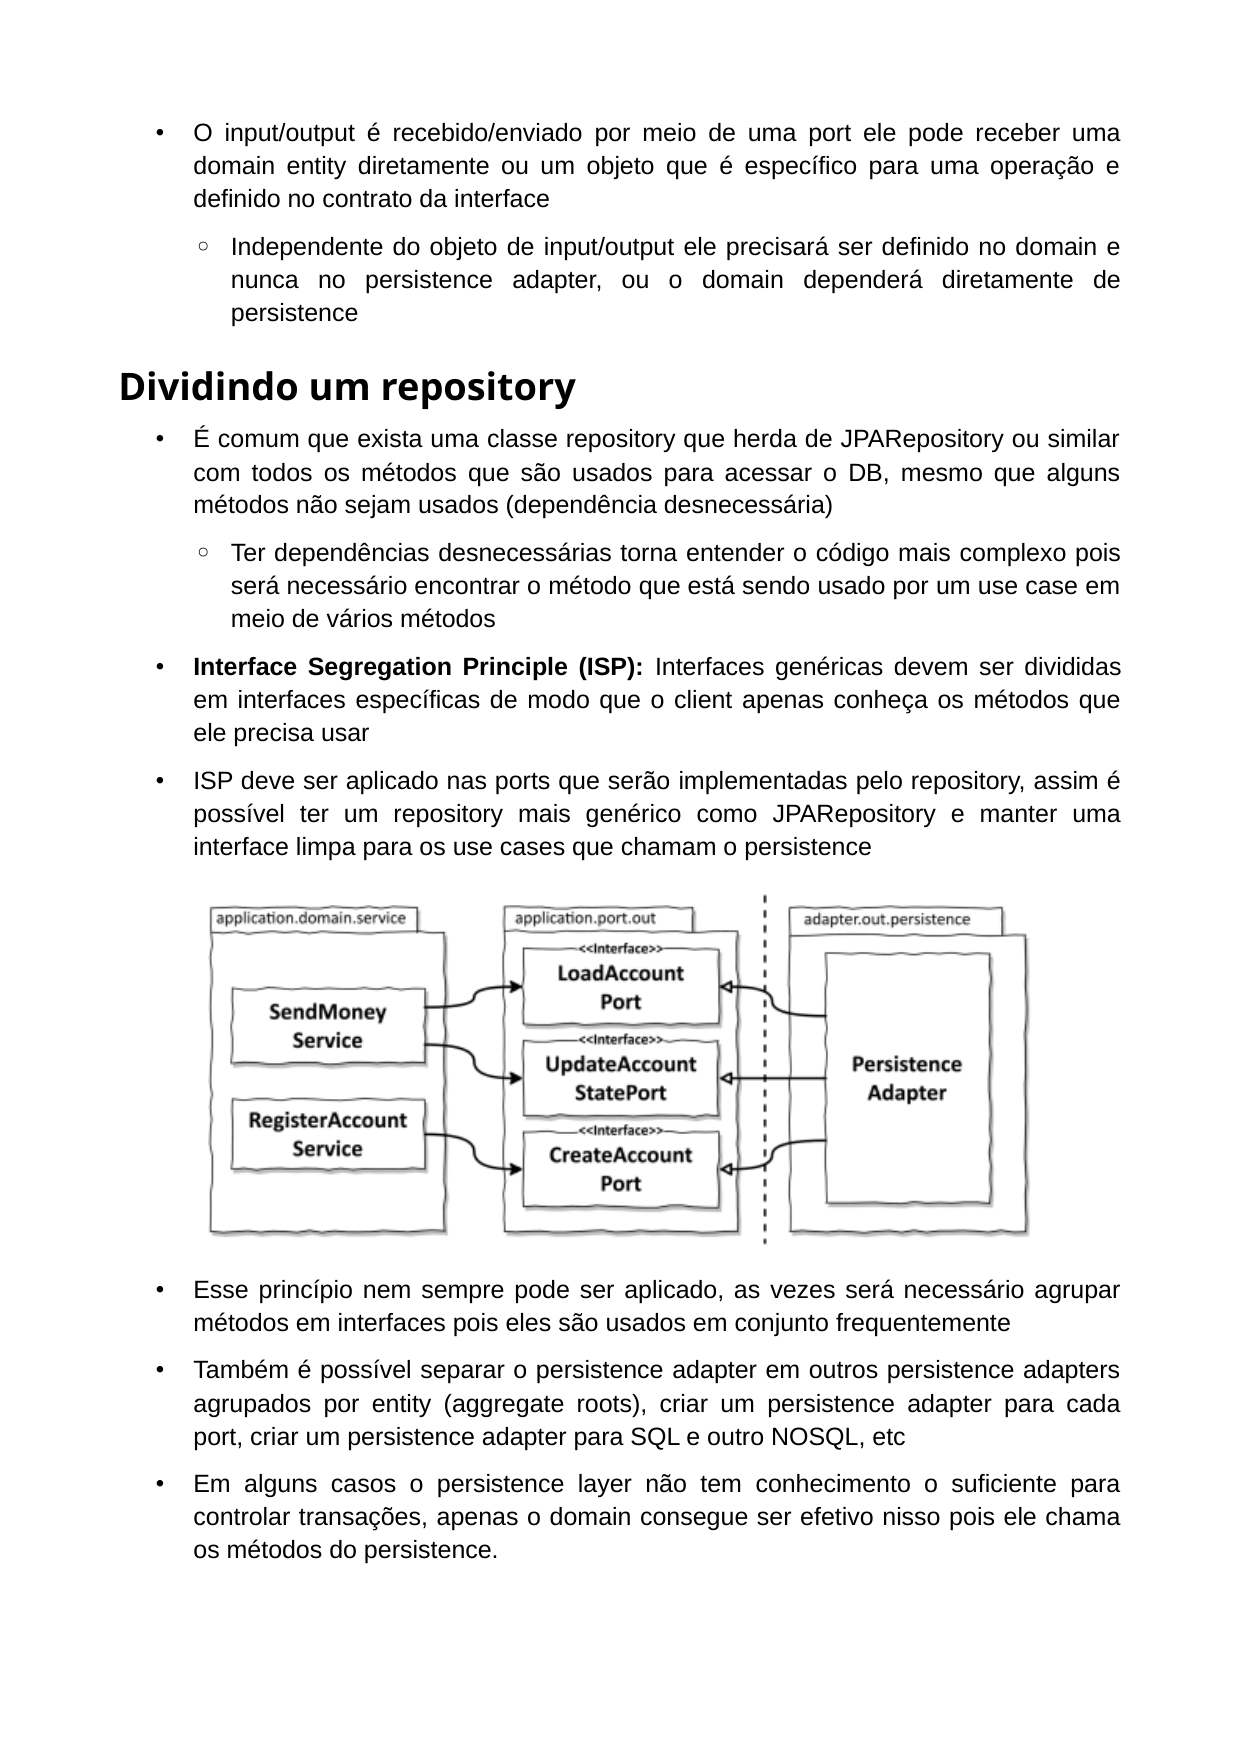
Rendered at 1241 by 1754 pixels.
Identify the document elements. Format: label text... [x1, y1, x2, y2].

subtitle Dividindo um repository [118, 360, 1122, 412]
list Também é possível separar o persistence adapter em outros persistence adapters agrupados por entity (aggregate roots), criar um persistence adapter para cada port, criar um persistence adapter para SQL e outro NOSQL, etc [156, 1356, 1122, 1450]
list Esse princípio nem sempre pode ser aplicado, as vezes será necessário agrupar métodos em interfaces pois eles são usados em conjunto frequentemente [156, 1275, 1122, 1337]
list O input/output é recebido/enviado por meio de uma port ele pode receber uma domain entity diretamente ou um objeto que é específico para uma operação e definido no contrato da interface [156, 118, 1122, 213]
list Em alguns casos o persistence layer não tem conhecimento o suficiente para controlar transações, apenas o domain consegue ser efetivo nisso pois ele chama os métodos do persistence. [156, 1469, 1122, 1564]
list Ter dependências desnecessárias torna entender o código mais complexo pois será necessário encontrar o método que está sendo usado por um use case em meio de vários métodos [193, 538, 1122, 633]
list É comum que exista uma classe repository que herda de JPARepository ou similar com todos os métodos que são usados para acessar o DB, mesmo que alguns métodos não sejam usados (dependência desnecessária) [156, 424, 1122, 519]
list Independente do objeto de input/output ele precisará ser definido no domain e nunca no persistence adapter, ou o domain dependerá diretamente de persistence [193, 232, 1122, 327]
list ISP deve ser aplicado nas ports que serão implementadas pelo repository, assim é possível ter um repository mais genérico como JPARepository e manter uma interface limpa para os use cases que chamam o persistence [156, 766, 1122, 861]
picture [179, 879, 1061, 1256]
list Interface Segregation Principle (ISP): Interfaces genéricas devem ser divididas em interfaces específicas de modo que o client apenas conheça os métodos que ele precisa usar [156, 652, 1122, 747]
